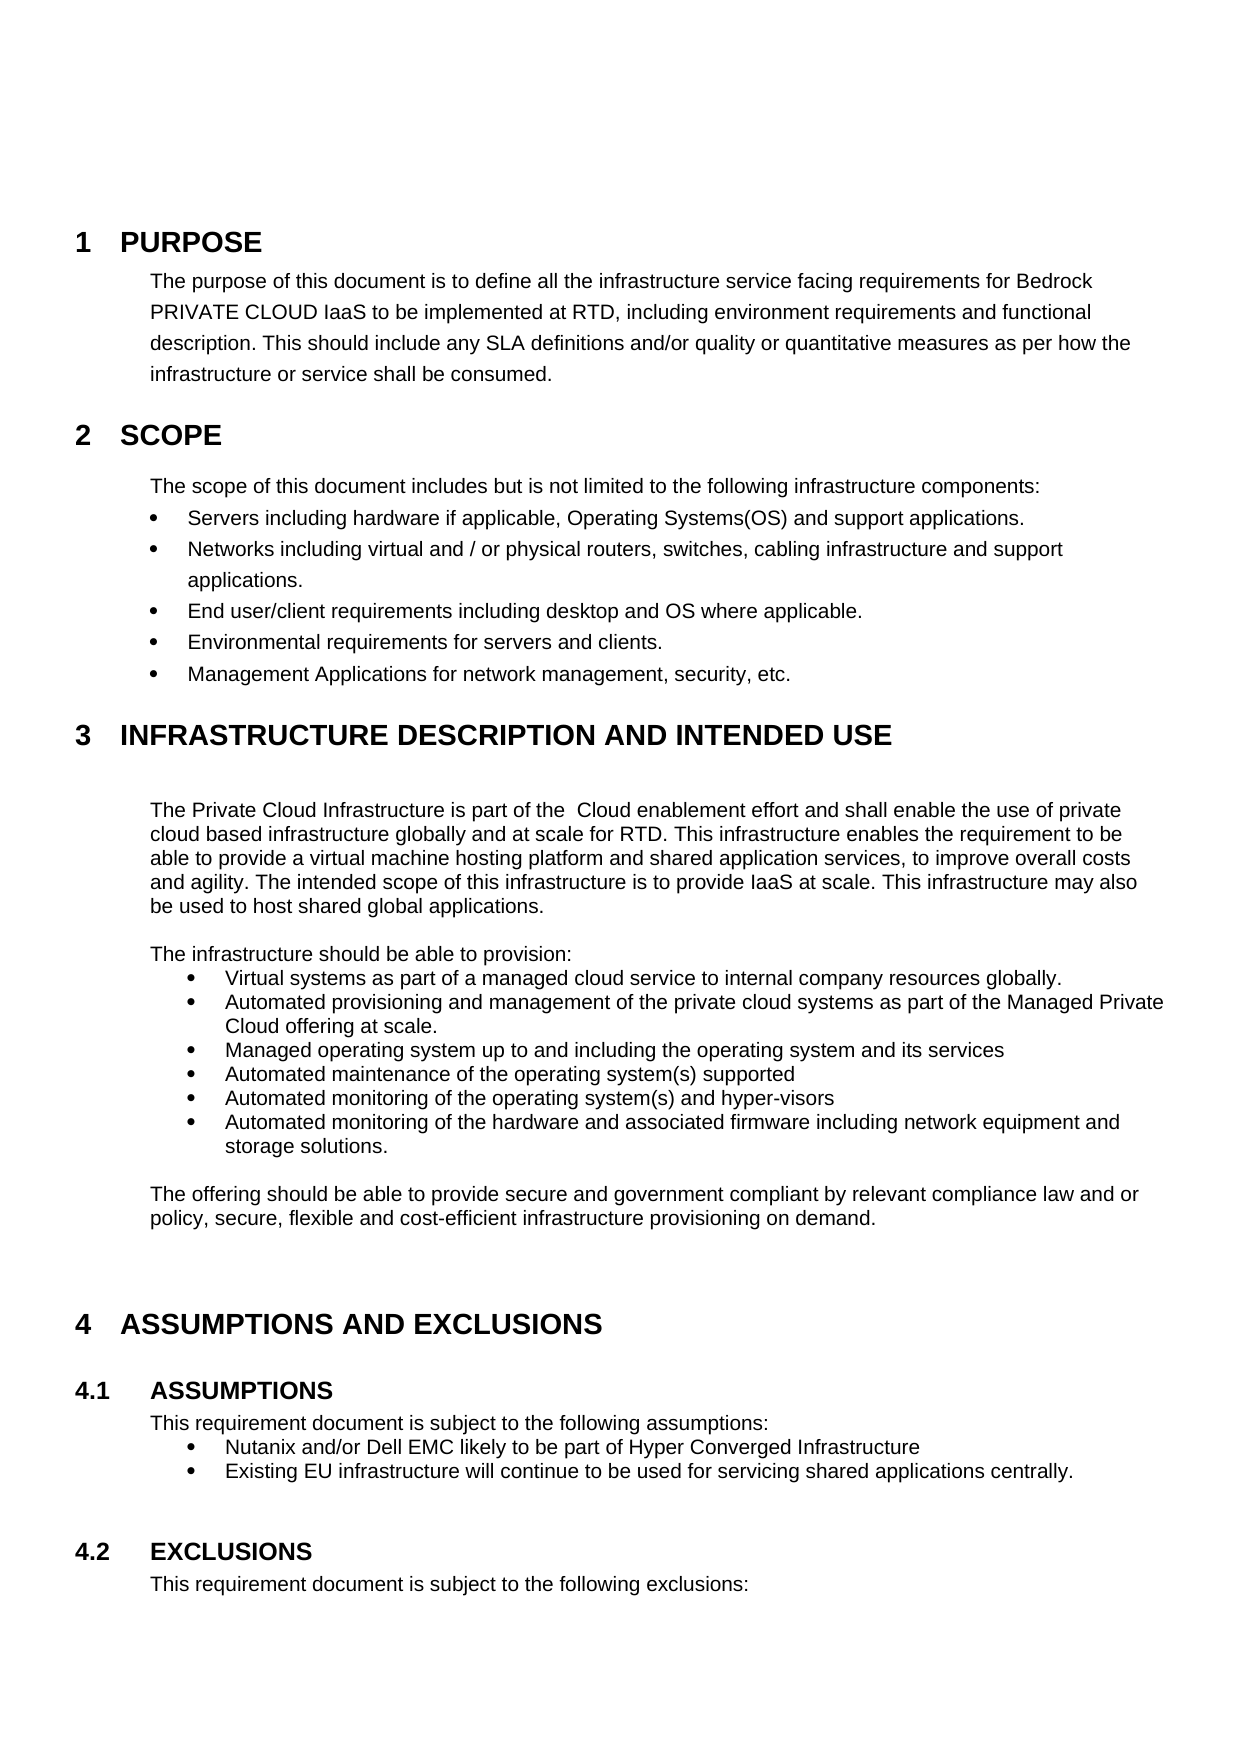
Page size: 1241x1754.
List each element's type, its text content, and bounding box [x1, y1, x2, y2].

text This requirement document is subject to the following assumptions: [150, 1411, 1165, 1435]
subtitle SCOPE [75, 418, 1165, 452]
list End user/client requirements including desktop and OS where applicable. [150, 599, 1165, 623]
subtitle ASSUMPTIONS AND EXCLUSIONS [75, 1307, 1165, 1341]
list Automated maintenance of the operating system(s) supported [187, 1062, 1165, 1086]
list Virtual systems as part of a managed cloud service to internal company resources globally. [187, 965, 1165, 989]
list Servers including hardware if applicable, Operating Systems(OS) and support applications. [150, 505, 1165, 529]
list Managed operating system up to and including the operating system and its services [187, 1037, 1165, 1062]
list Existing EU infrastructure will continue to be used for servicing shared applications centrally. [187, 1459, 1165, 1483]
text The scope of this document includes but is not limited to the following infrastructure components: [150, 474, 1165, 498]
text The purpose of this document is to define all the infrastructure service facing requirements for Bedrock PRIVATE CLOUD IaaS to be implemented at RTD, including environment requirements and functional description. This should include any SLA definitions and/or quality or quantitative measures as per how the infrastructure or service shall be consumed. [150, 268, 1165, 386]
subtitle INFRASTRUCTURE DESCRIPTION AND INTENDED USE [75, 718, 1165, 751]
list Environmental requirements for servers and clients. [150, 630, 1165, 654]
list Management Applications for network management, security, etc. [150, 661, 1165, 686]
subtitle ASSUMPTIONS [75, 1376, 1165, 1404]
list Nutanix and/or Dell EMC likely to be part of Hyper Converged Infrastructure [187, 1435, 1165, 1459]
text The infrastructure should be able to provision: [150, 941, 1165, 965]
subtitle PURPOSE [75, 225, 1165, 258]
text The Private Cloud Infrastructure is part of the Cloud enablement effort and shall enable the use of private cloud based infrastructure globally and at scale for RTD. This infrastructure enables the requirement to be able to provide a virtual machine hosting platform and shared application services, to improve overall costs and agility. The intended scope of this infrastructure is to provide IaaS at scale. This infrastructure may also be used to host shared global applications. [150, 798, 1165, 917]
list Networks including virtual and / or physical routers, switches, cabling infrastructure and support applications. [150, 537, 1165, 592]
list Automated monitoring of the hardware and associated firmware including network equipment and storage solutions. [187, 1110, 1165, 1158]
text This requirement document is subject to the following exclusions: [150, 1572, 1165, 1596]
subtitle EXCLUSIONS [75, 1537, 1165, 1565]
list Automated provisioning and management of the private cloud systems as part of the Managed Private Cloud offering at scale. [187, 989, 1165, 1037]
list Automated monitoring of the operating system(s) and hyper-visors [187, 1086, 1165, 1110]
text The offering should be able to provide secure and government compliant by relevant compliance law and or policy, secure, flexible and cost-efficient infrastructure provisioning on demand. [150, 1182, 1165, 1229]
